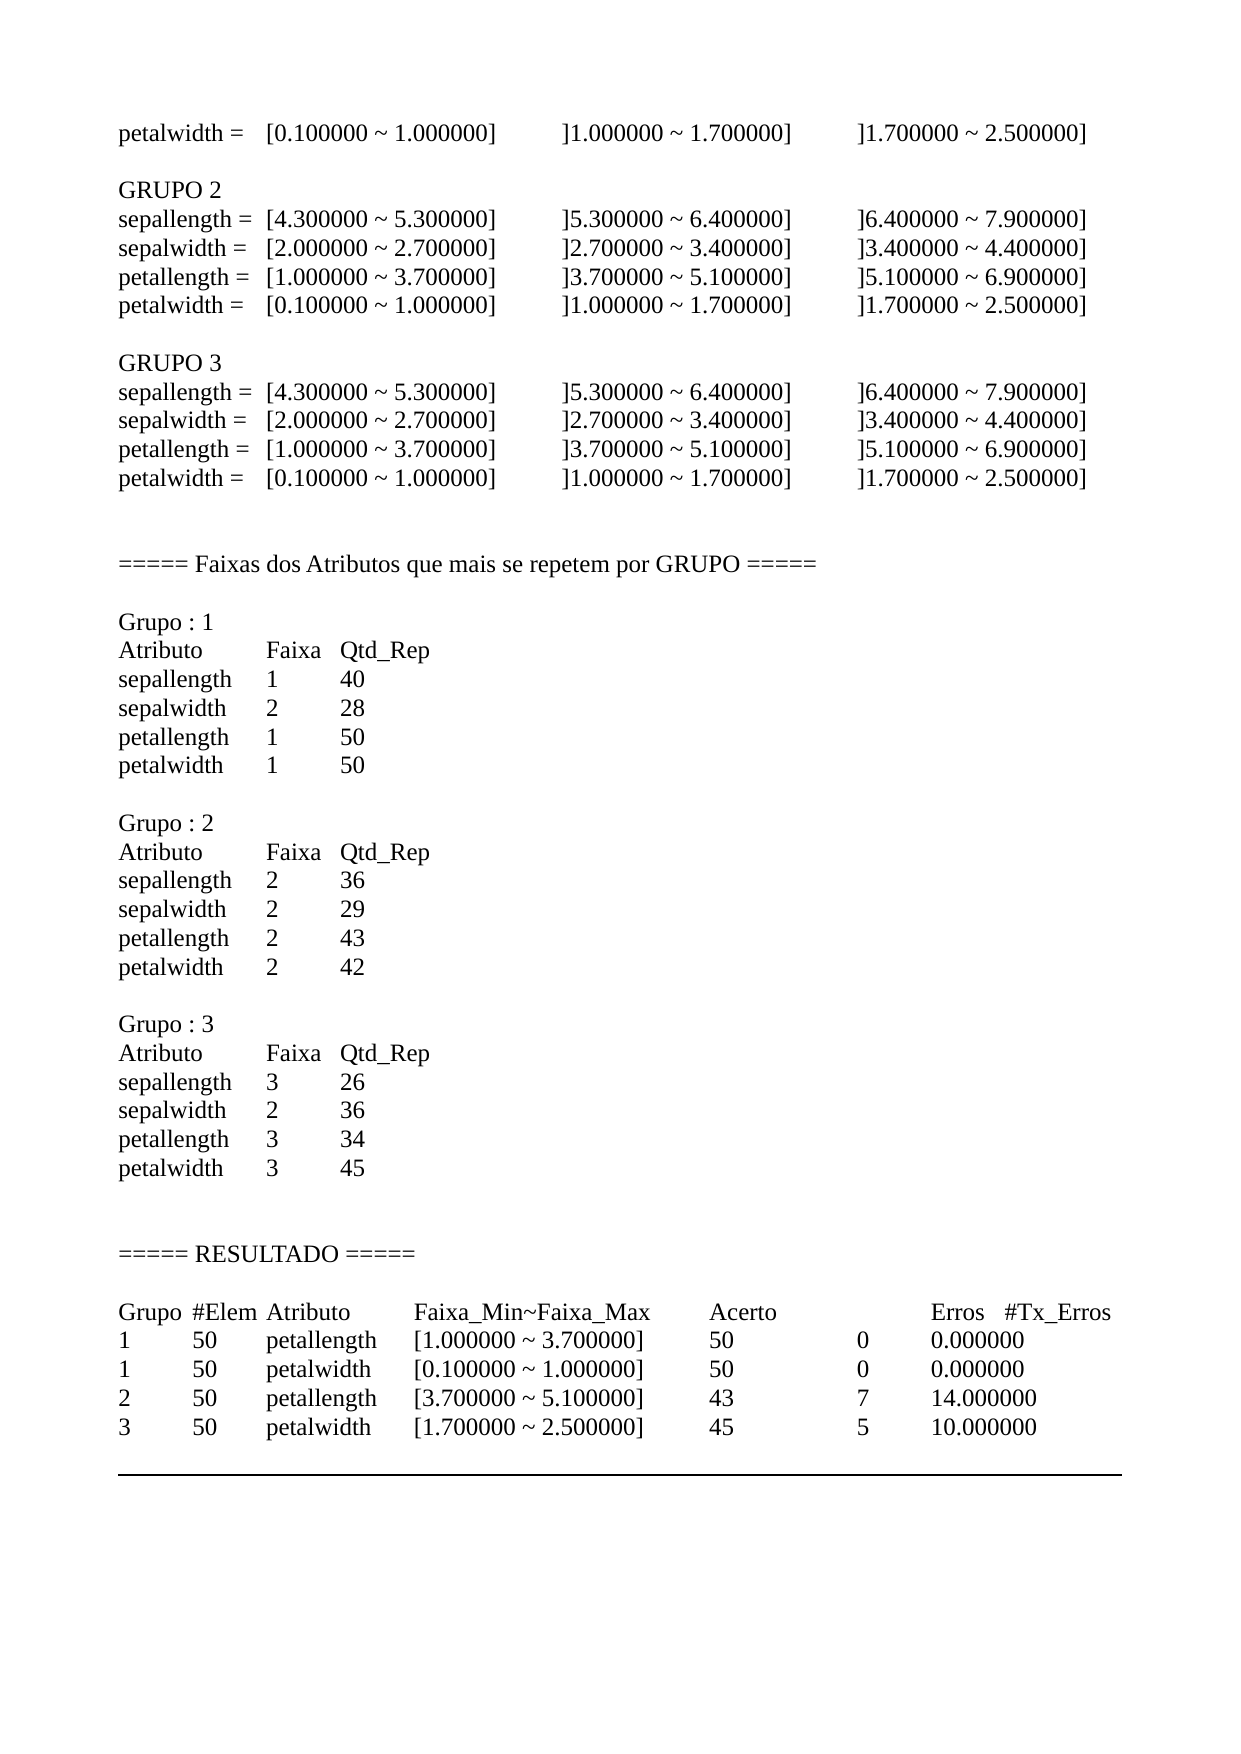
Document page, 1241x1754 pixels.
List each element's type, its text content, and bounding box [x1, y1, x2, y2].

text Atributo Faixa Qtd_Rep [118, 636, 1122, 664]
text 1 50 petallength [1.000000 ~ 3.700000] 50 0 0.000000 [118, 1326, 1122, 1354]
text sepalwidth = [2.000000 ~ 2.700000] ]2.700000 ~ 3.400000] ]3.400000 ~ 4.400000] [118, 233, 1122, 262]
text petallength 2 43 [118, 923, 1122, 952]
text ===== RESULTADO ===== [118, 1239, 1122, 1268]
text sepallength = [4.300000 ~ 5.300000] ]5.300000 ~ 6.400000] ]6.400000 ~ 7.900000] [118, 377, 1122, 406]
text 3 50 petalwidth [1.700000 ~ 2.500000] 45 5 10.000000 [118, 1412, 1122, 1441]
text Grupo #Elem Atributo Faixa_Min~Faixa_Max Acerto Erros #Tx_Erros [118, 1297, 1122, 1326]
text petalwidth = [0.100000 ~ 1.000000] ]1.000000 ~ 1.700000] ]1.700000 ~ 2.500000] [118, 291, 1122, 319]
text sepallength 3 26 [118, 1067, 1122, 1096]
text petalwidth 1 50 [118, 751, 1122, 779]
text sepalwidth 2 28 [118, 693, 1122, 722]
text petallength = [1.000000 ~ 3.700000] ]3.700000 ~ 5.100000] ]5.100000 ~ 6.900000] [118, 434, 1122, 463]
text petallength 1 50 [118, 722, 1122, 751]
text sepallength 2 36 [118, 866, 1122, 894]
text petallength = [1.000000 ~ 3.700000] ]3.700000 ~ 5.100000] ]5.100000 ~ 6.900000] [118, 262, 1122, 291]
text ===== Faixas dos Atributos que mais se repetem por GRUPO ===== [118, 549, 1122, 578]
text Grupo : 1 [118, 607, 1122, 636]
text 2 50 petallength [3.700000 ~ 5.100000] 43 7 14.000000 [118, 1383, 1122, 1412]
text petallength 3 34 [118, 1124, 1122, 1153]
text Atributo Faixa Qtd_Rep [118, 1038, 1122, 1067]
text GRUPO 2 [118, 176, 1122, 204]
text Atributo Faixa Qtd_Rep [118, 837, 1122, 866]
text petalwidth 3 45 [118, 1153, 1122, 1182]
text sepallength 1 40 [118, 664, 1122, 693]
text sepalwidth 2 36 [118, 1096, 1122, 1124]
text 1 50 petalwidth [0.100000 ~ 1.000000] 50 0 0.000000 [118, 1354, 1122, 1383]
text petalwidth = [0.100000 ~ 1.000000] ]1.000000 ~ 1.700000] ]1.700000 ~ 2.500000] [118, 118, 1122, 147]
text Grupo : 2 [118, 808, 1122, 837]
text Grupo : 3 [118, 1009, 1122, 1038]
text petalwidth = [0.100000 ~ 1.000000] ]1.000000 ~ 1.700000] ]1.700000 ~ 2.500000] [118, 463, 1122, 492]
text sepallength = [4.300000 ~ 5.300000] ]5.300000 ~ 6.400000] ]6.400000 ~ 7.900000] [118, 204, 1122, 233]
text sepalwidth = [2.000000 ~ 2.700000] ]2.700000 ~ 3.400000] ]3.400000 ~ 4.400000] [118, 406, 1122, 434]
text petalwidth 2 42 [118, 952, 1122, 981]
text sepalwidth 2 29 [118, 894, 1122, 923]
text GRUPO 3 [118, 348, 1122, 377]
